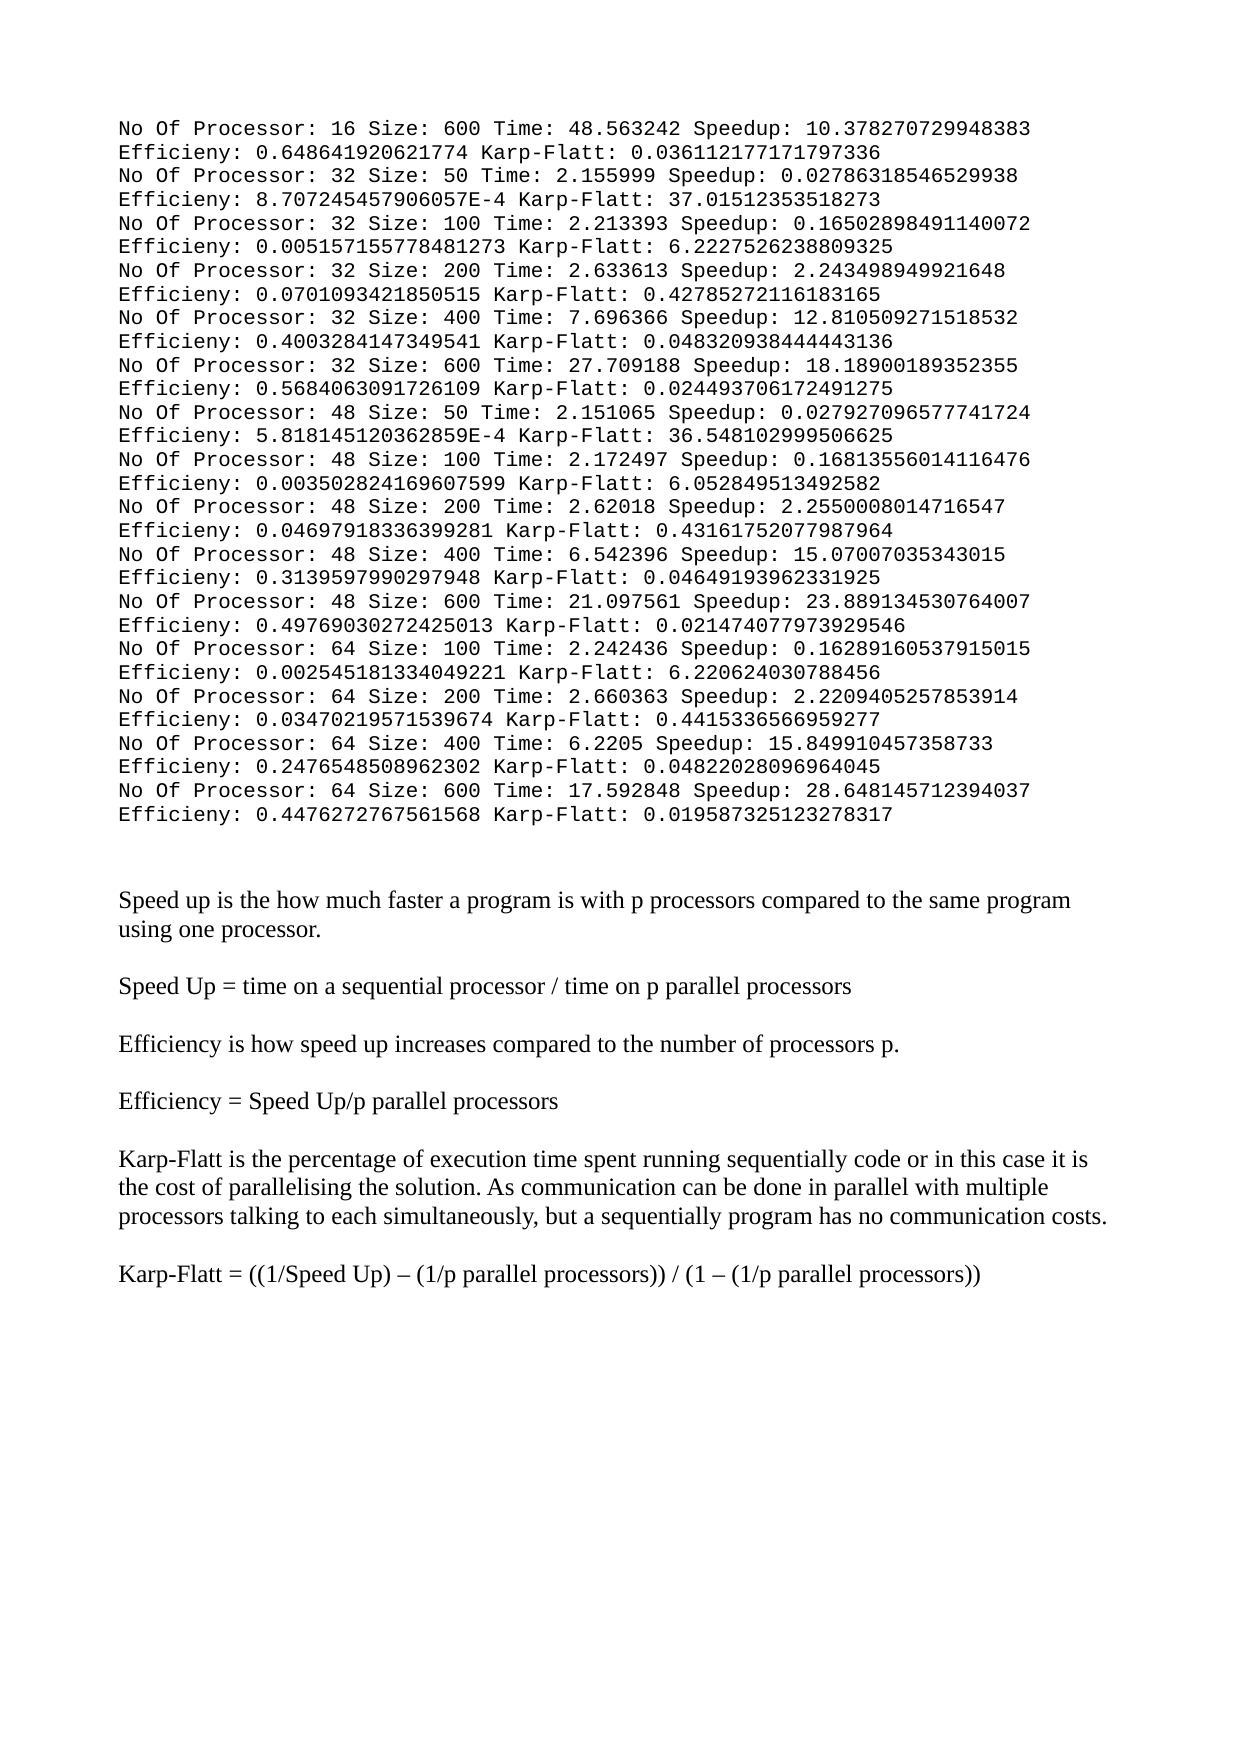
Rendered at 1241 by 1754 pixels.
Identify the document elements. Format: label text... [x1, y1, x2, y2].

text Efficiency is how speed up increases compared to the number of processors p. [118, 1029, 1122, 1057]
text No Of Processor: 32 Size: 200 Time: 2.633613 Speedup: 2.243498949921648 Efficieny: 0.0701093421850515 Karp-Flatt: 0.42785272116183165 [118, 260, 1122, 307]
text No Of Processor: 48 Size: 200 Time: 2.62018 Speedup: 2.2550008014716547 Efficieny: 0.04697918336399281 Karp-Flatt: 0.43161752077987964 [118, 496, 1122, 544]
text No Of Processor: 32 Size: 100 Time: 2.213393 Speedup: 0.16502898491140072 Efficieny: 0.005157155778481273 Karp-Flatt: 6.2227526238809325 [118, 213, 1122, 260]
text Efficiency = Speed Up/p parallel processors [118, 1086, 1122, 1115]
text Karp-Flatt = ((1/Speed Up) – (1/p parallel processors)) / (1 – (1/p parallel processors)) [118, 1259, 1122, 1287]
text No Of Processor: 48 Size: 50 Time: 2.151065 Speedup: 0.027927096577741724 Efficieny: 5.818145120362859E-4 Karp-Flatt: 36.548102999506625 [118, 402, 1122, 449]
text No Of Processor: 64 Size: 200 Time: 2.660363 Speedup: 2.2209405257853914 Efficieny: 0.03470219571539674 Karp-Flatt: 0.4415336566959277 [118, 686, 1122, 733]
text No Of Processor: 32 Size: 50 Time: 2.155999 Speedup: 0.02786318546529938 Efficieny: 8.707245457906057E-4 Karp-Flatt: 37.01512353518273 [118, 165, 1122, 213]
text No Of Processor: 16 Size: 600 Time: 48.563242 Speedup: 10.378270729948383 Efficieny: 0.648641920621774 Karp-Flatt: 0.036112177171797336 [118, 118, 1122, 165]
text Speed Up = time on a sequential processor / time on p parallel processors [118, 971, 1122, 1000]
text No Of Processor: 48 Size: 100 Time: 2.172497 Speedup: 0.16813556014116476 Efficieny: 0.003502824169607599 Karp-Flatt: 6.052849513492582 [118, 449, 1122, 496]
text No Of Processor: 48 Size: 600 Time: 21.097561 Speedup: 23.889134530764007 Efficieny: 0.49769030272425013 Karp-Flatt: 0.021474077973929546 [118, 591, 1122, 638]
text No Of Processor: 48 Size: 400 Time: 6.542396 Speedup: 15.07007035343015 Efficieny: 0.3139597990297948 Karp-Flatt: 0.04649193962331925 [118, 544, 1122, 591]
text No Of Processor: 32 Size: 400 Time: 7.696366 Speedup: 12.810509271518532 Efficieny: 0.4003284147349541 Karp-Flatt: 0.048320938444443136 [118, 307, 1122, 354]
text No Of Processor: 32 Size: 600 Time: 27.709188 Speedup: 18.18900189352355 Efficieny: 0.5684063091726109 Karp-Flatt: 0.024493706172491275 [118, 354, 1122, 402]
text No Of Processor: 64 Size: 400 Time: 6.2205 Speedup: 15.849910457358733 Efficieny: 0.2476548508962302 Karp-Flatt: 0.04822028096964045 [118, 733, 1122, 780]
text Speed up is the how much faster a program is with p processors compared to the same program using one processor. [118, 885, 1122, 942]
text Karp-Flatt is the percentage of execution time spent running sequentially code or in this case it is the cost of parallelising the solution. As communication can be done in parallel with multiple processors talking to each simultaneously, but a sequentially program has no communication costs. [118, 1144, 1122, 1230]
text No Of Processor: 64 Size: 600 Time: 17.592848 Speedup: 28.648145712394037 Efficieny: 0.4476272767561568 Karp-Flatt: 0.019587325123278317 [118, 780, 1122, 827]
text No Of Processor: 64 Size: 100 Time: 2.242436 Speedup: 0.16289160537915015 Efficieny: 0.002545181334049221 Karp-Flatt: 6.220624030788456 [118, 638, 1122, 686]
